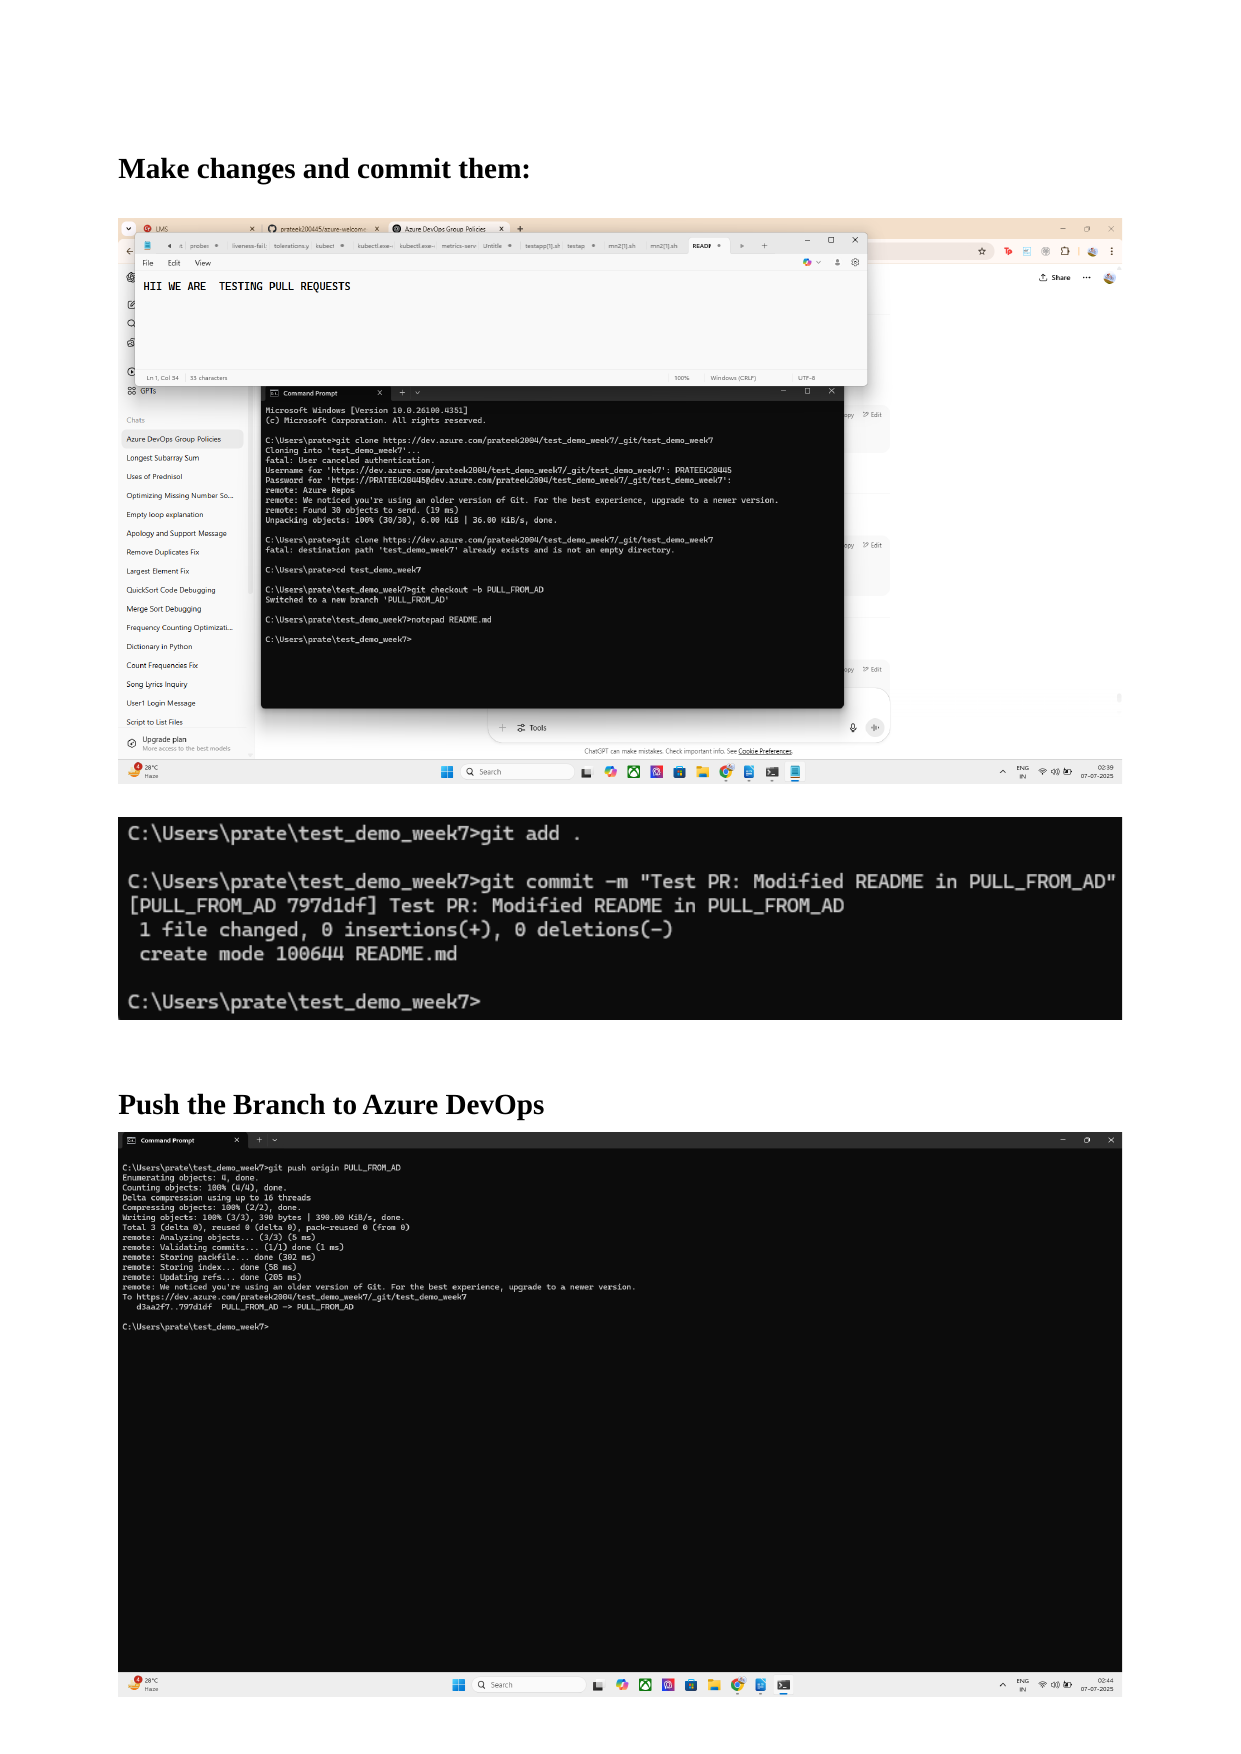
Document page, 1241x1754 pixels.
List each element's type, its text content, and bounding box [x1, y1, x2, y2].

picture [118, 218, 1123, 784]
picture [118, 1132, 1123, 1697]
text Make changes and commit them: [118, 152, 1122, 185]
text Push the Branch to Azure DevOps [118, 1087, 1122, 1121]
picture [118, 817, 1123, 1020]
